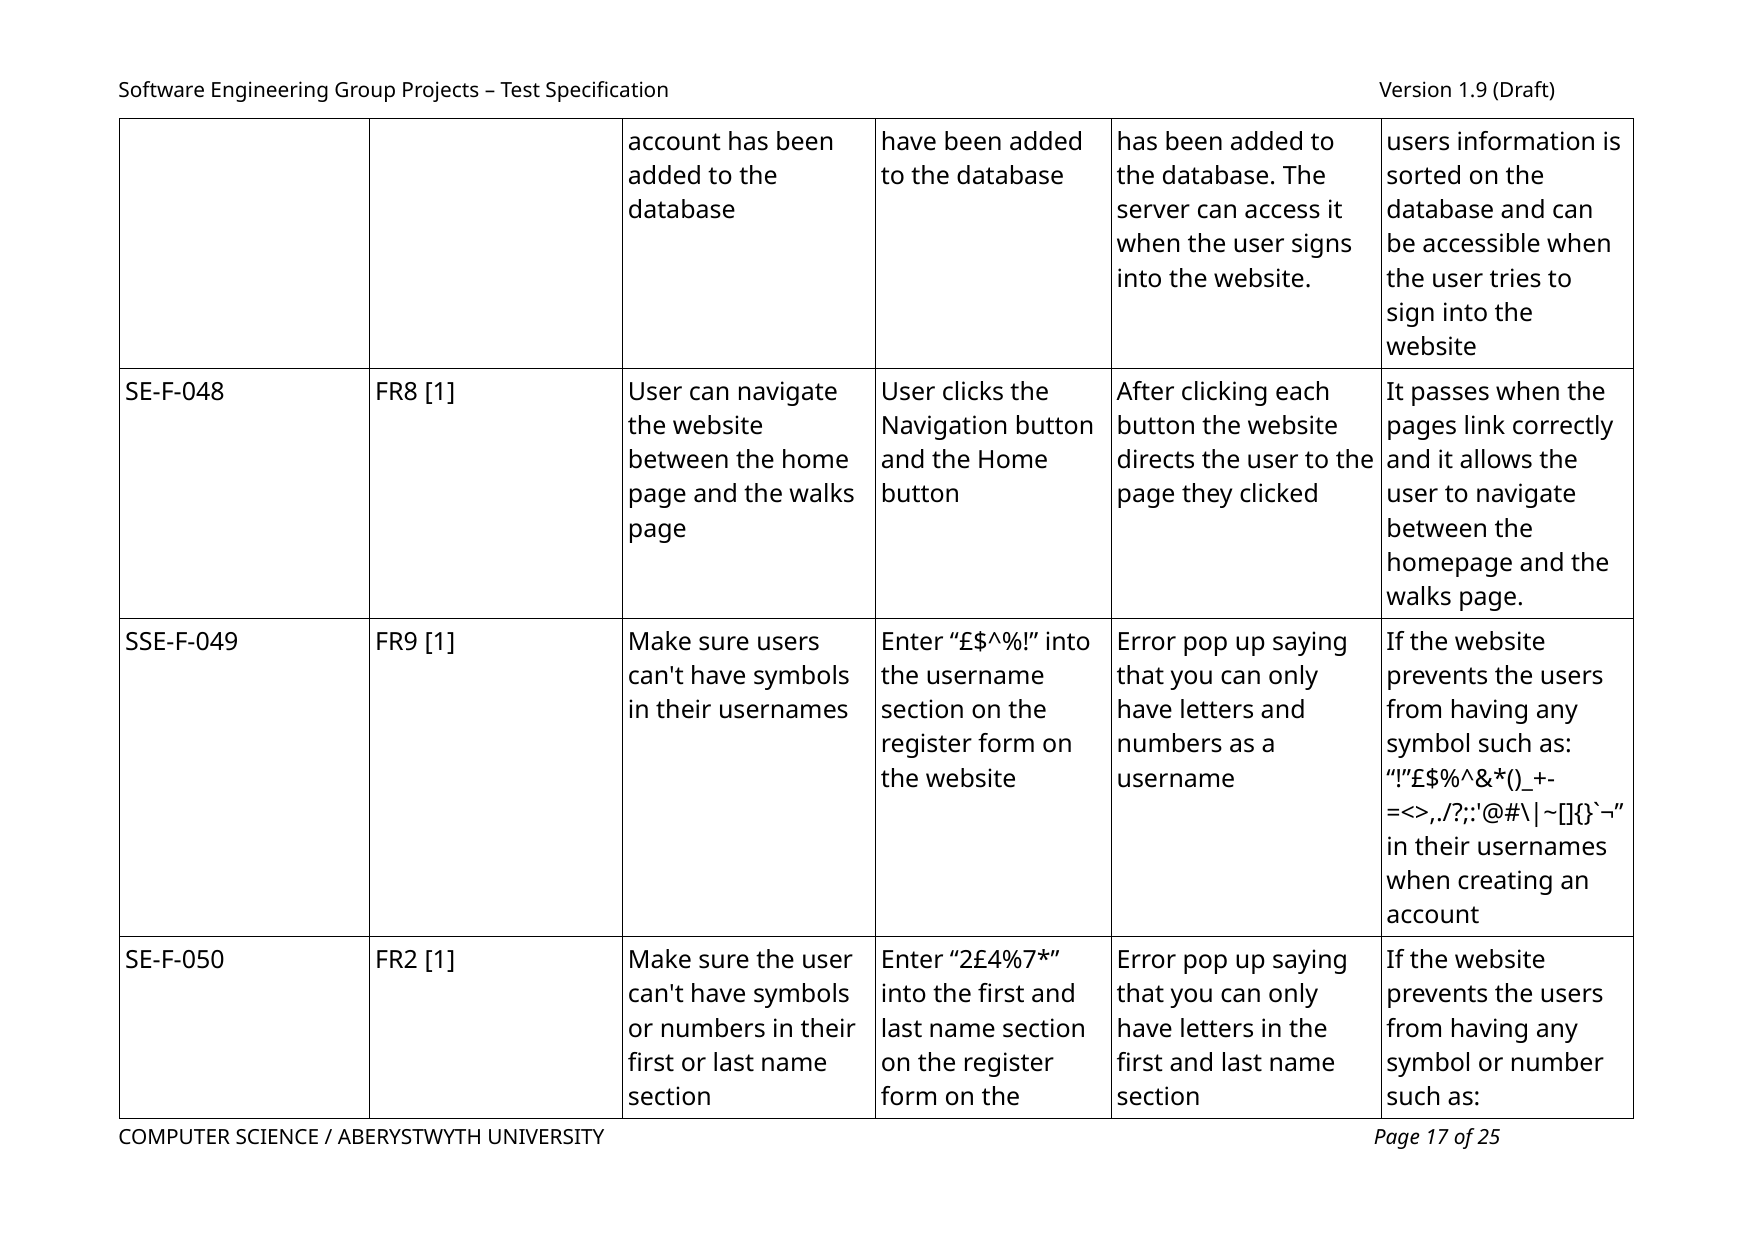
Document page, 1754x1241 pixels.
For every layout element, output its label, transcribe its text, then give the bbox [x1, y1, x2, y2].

table_cell [370, 119, 622, 368]
table_cell Make sure the user can't have symbols or numbers in their first or last name section [623, 937, 875, 1118]
table_cell SE-F-048 [120, 369, 369, 618]
table_cell Make sure users can't have symbols in their usernames [623, 619, 875, 936]
table_cell SE-F-050 [120, 937, 369, 1118]
table_cell Enter “2£4%7*” into the first and last name section on the register form on the [876, 937, 1111, 1118]
table_cell users information is sorted on the database and can be accessible when the user tries to sign into the website [1382, 119, 1633, 368]
table_cell Error pop up saying that you can only have letters in the first and last name section [1112, 937, 1381, 1118]
table_cell account has been added to the database [623, 119, 875, 368]
table_cell Error pop up saying that you can only have letters and numbers as a username [1112, 619, 1381, 936]
table_cell SSE-F-049 [120, 619, 369, 936]
table_cell User clicks the Navigation button and the Home button [876, 369, 1111, 618]
table_cell FR8 [1] [370, 369, 622, 618]
table_cell If the website prevents the users from having any symbol or number such as: [1382, 937, 1633, 1118]
table_cell If the website prevents the users from having any symbol such as: “!”£$%^&*()_+-=<>,./?;:'@#\|~[]{}`¬” in their usernames when creating an account [1382, 619, 1633, 936]
table_cell After clicking each button the website directs the user to the page they clicked [1112, 369, 1381, 618]
table_cell have been added to the database [876, 119, 1111, 368]
table_cell It passes when the pages link correctly and it allows the user to navigate between the homepage and the walks page. [1382, 369, 1633, 618]
table_cell FR9 [1] [370, 619, 622, 936]
table_cell Enter “£$^%!” into the username section on the register form on the website [876, 619, 1111, 936]
table_cell FR2 [1] [370, 937, 622, 1118]
table_cell User can navigate the website between the home page and the walks page [623, 369, 875, 618]
table_cell [120, 119, 369, 368]
table_cell has been added to the database. The server can access it when the user signs into the website. [1112, 119, 1381, 368]
